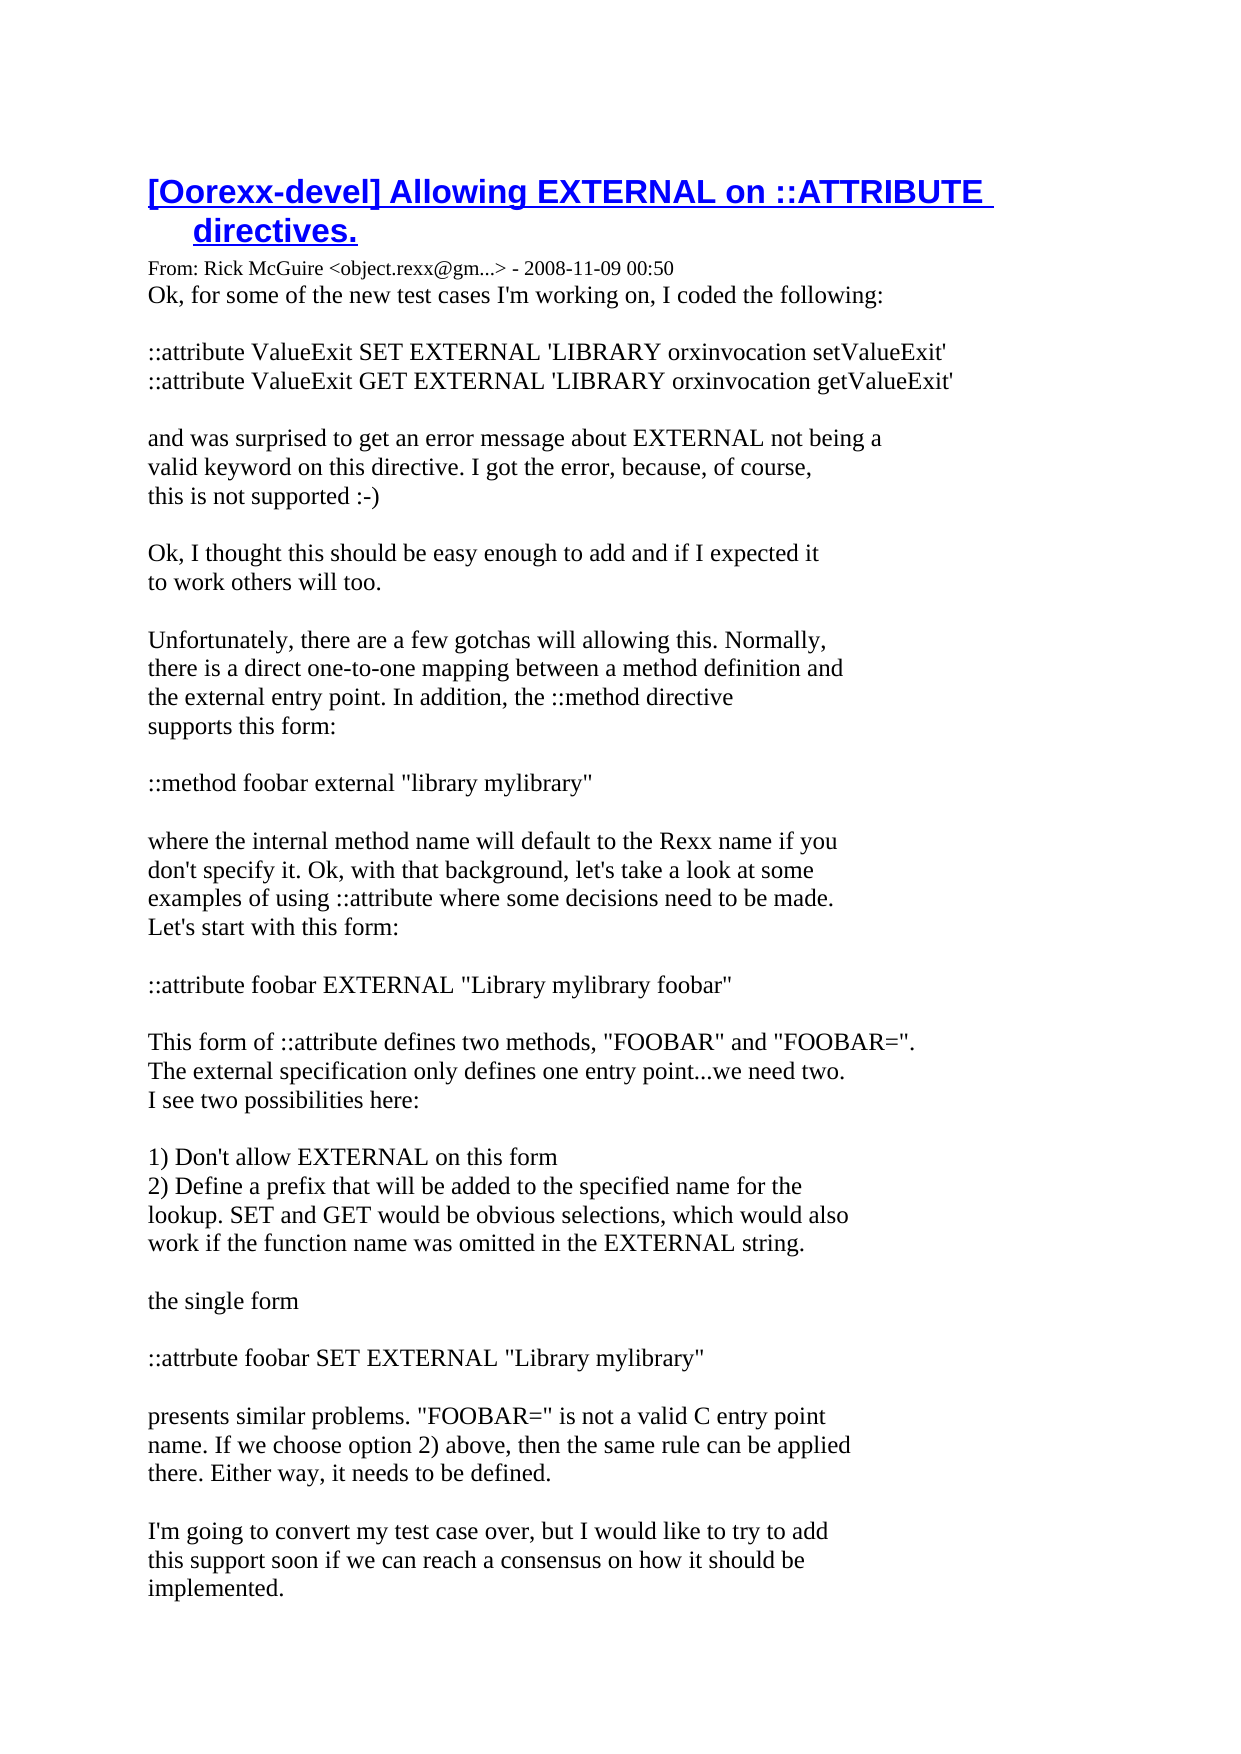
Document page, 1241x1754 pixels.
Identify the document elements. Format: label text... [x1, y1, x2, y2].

text Ok, for some of the new test cases I'm working on, I coded the following: ::attribute ValueExit SET EXTERNAL 'LIBRARY orxinvocation setValueExit' ::attribute ValueExit GET EXTERNAL 'LIBRARY orxinvocation getValueExit' and was surprised to get an error message about EXTERNAL not being a valid keyword on this directive. I got the error, because, of course, this is not supported :-) Ok, I thought this should be easy enough to add and if I expected it to work others will too. Unfortunately, there are a few gotchas will allowing this. Normally, there is a direct one-to-one mapping between a method definition and the external entry point. In addition, the ::method directive supports this form: ::method foobar external "library mylibrary" where the internal method name will default to the Rexx name if you don't specify it. Ok, with that background, let's take a look at some examples of using ::attribute where some decisions need to be made. Let's start with this form: ::attribute foobar EXTERNAL "Library mylibrary foobar" This form of ::attribute defines two methods, "FOOBAR" and "FOOBAR=". The external specification only defines one entry point...we need two. I see two possibilities here: 1) Don't allow EXTERNAL on this form 2) Define a prefix that will be added to the specified name for the lookup. SET and GET would be obvious selections, which would also work if the function name was omitted in the EXTERNAL string. the single form ::attrbute foobar SET EXTERNAL "Library mylibrary" presents similar problems. "FOOBAR=" is not a valid C entry point name. If we choose option 2) above, then the same rule can be applied there. Either way, it needs to be defined. I'm going to convert my test case over, but I would like to try to add this support soon if we can reach a consensus on how it should be implemented. [148, 280, 1093, 1602]
subtitle [Oorexx-devel] Allowing EXTERNAL on ::ATTRIBUTE directives. [148, 173, 1093, 249]
text From: Rick McGuire <object.rexx@gm...> - 2008-11-09 00:50 [148, 256, 1093, 280]
